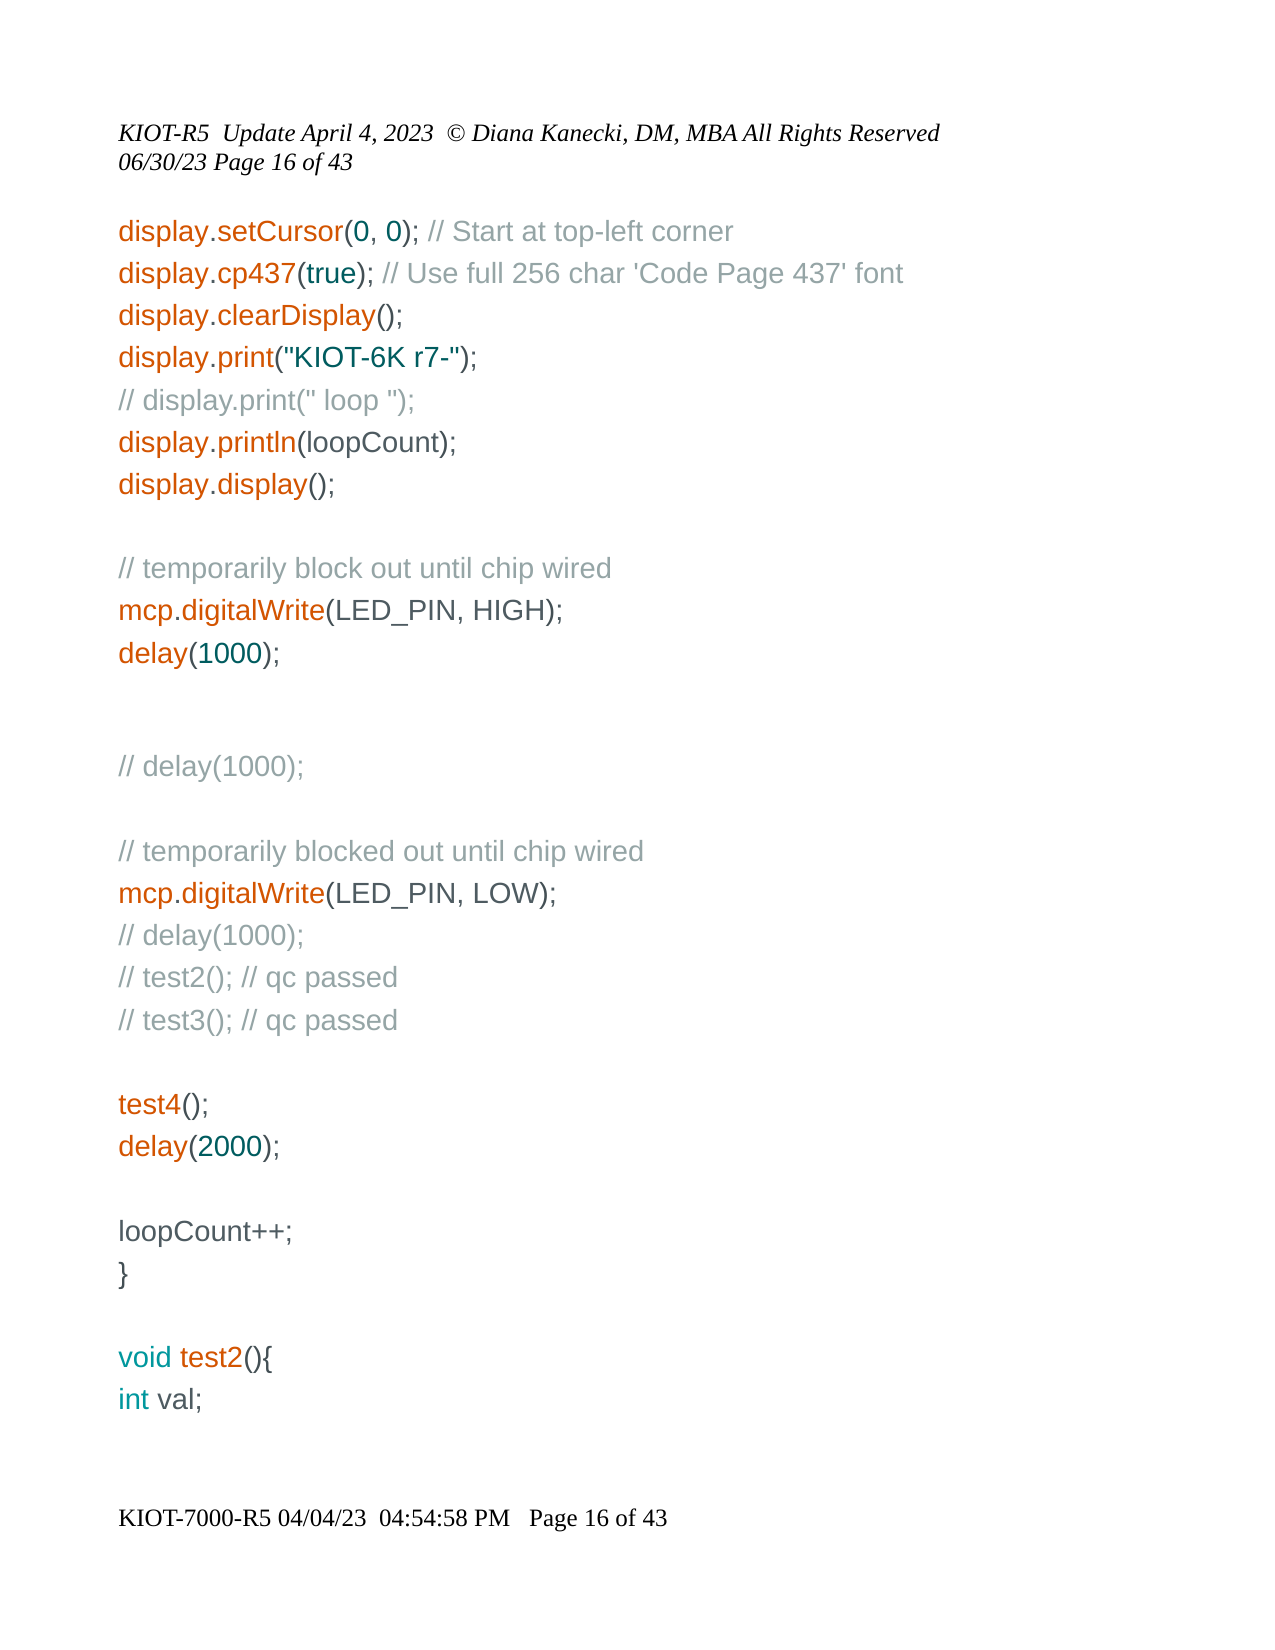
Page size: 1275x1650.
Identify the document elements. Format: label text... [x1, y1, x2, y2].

text int val; [118, 1374, 1157, 1416]
text // delay(1000); [118, 909, 1157, 952]
text delay(2000); [118, 1121, 1157, 1163]
text // temporarily blocked out until chip wired [118, 825, 1157, 867]
text // test3(); // qc passed [118, 994, 1157, 1036]
text display.print("KIOT-6K r7-"); [118, 332, 1157, 374]
text // delay(1000); [118, 741, 1157, 783]
text mcp.digitalWrite(LED_PIN, LOW); [118, 867, 1157, 909]
text display.clearDisplay(); [118, 289, 1157, 332]
text } [118, 1247, 1157, 1289]
text test4(); [118, 1078, 1157, 1121]
text display.setCursor(0, 0); // Start at top-left corner [118, 205, 1157, 247]
text // display.print(" loop "); [118, 374, 1157, 416]
text loopCount++; [118, 1205, 1157, 1247]
text display.display(); [118, 458, 1157, 500]
text // test2(); // qc passed [118, 952, 1157, 994]
text display.println(loopCount); [118, 416, 1157, 458]
text delay(1000); [118, 627, 1157, 669]
text display.cp437(true); // Use full 256 char 'Code Page 437' font [118, 247, 1157, 289]
text mcp.digitalWrite(LED_PIN, HIGH); [118, 585, 1157, 627]
text void test2(){ [118, 1331, 1157, 1374]
text // temporarily block out until chip wired [118, 543, 1157, 585]
